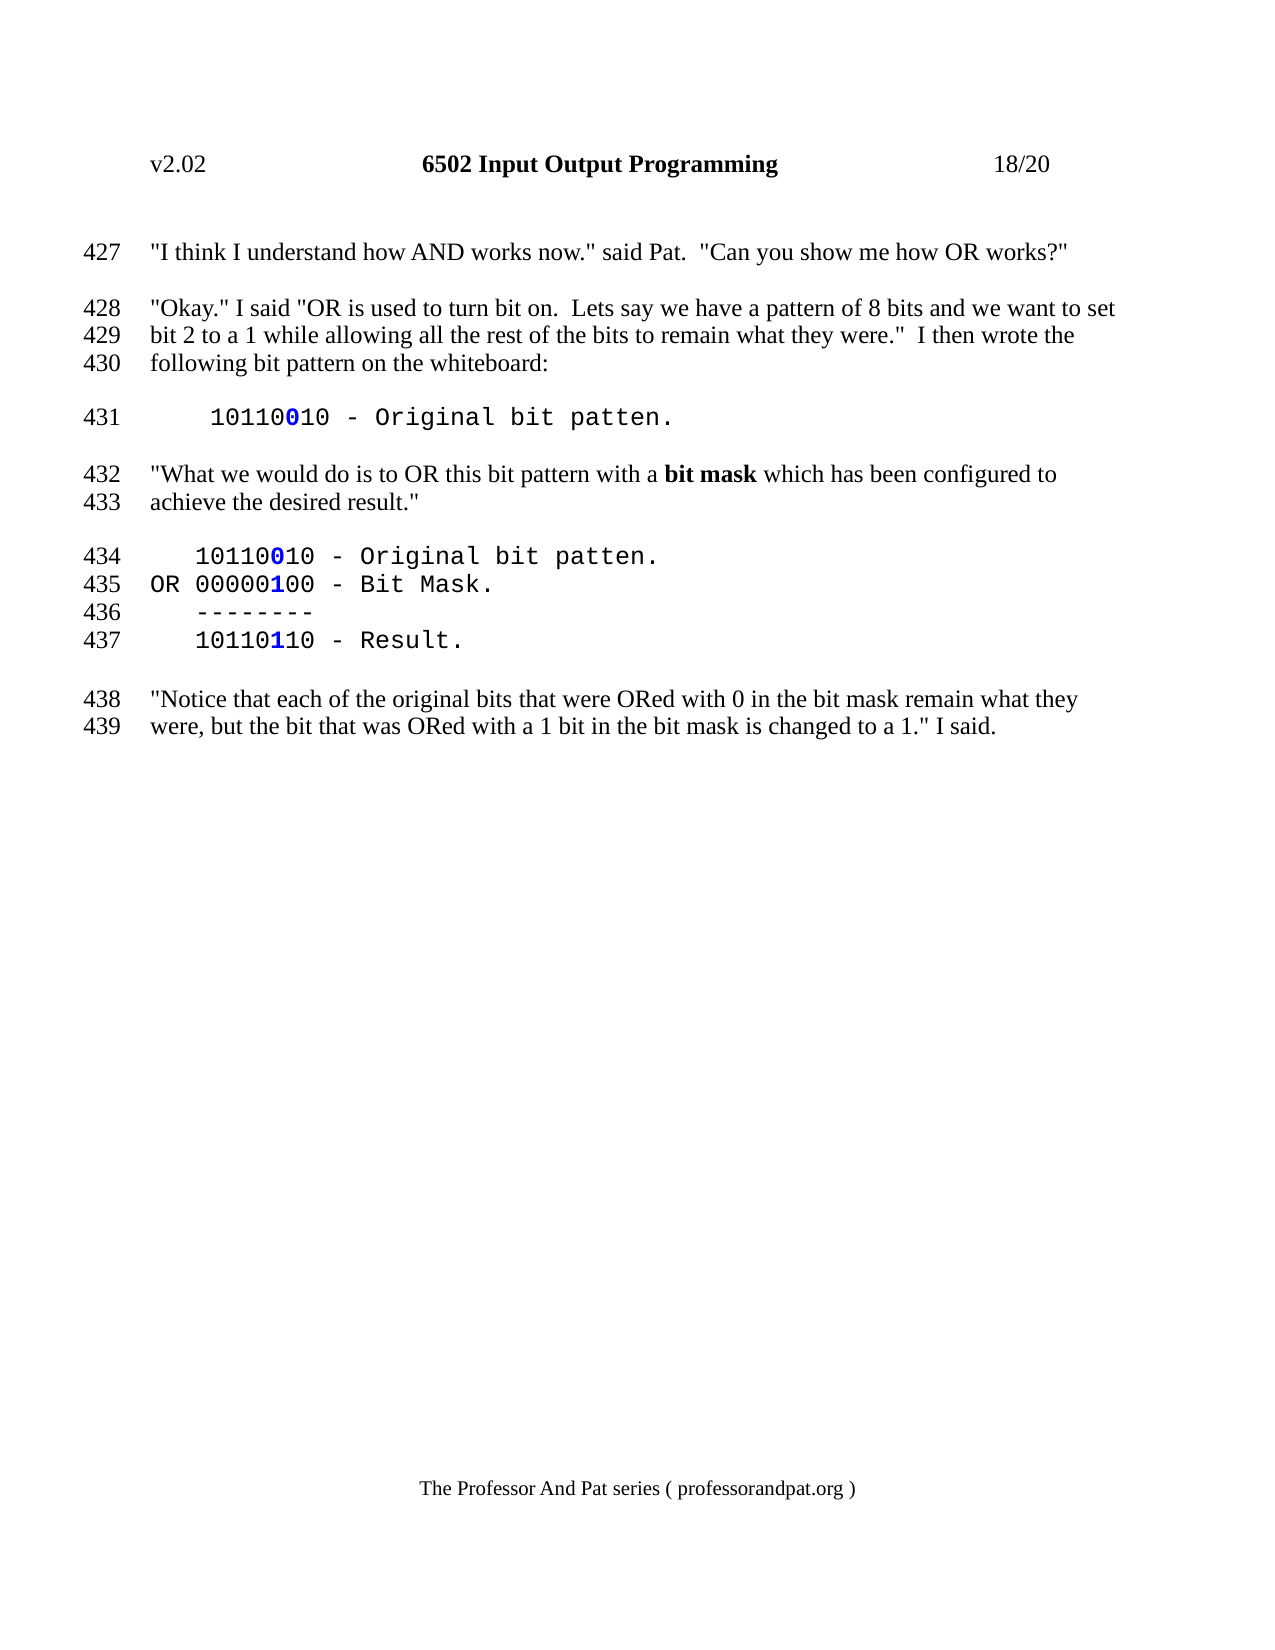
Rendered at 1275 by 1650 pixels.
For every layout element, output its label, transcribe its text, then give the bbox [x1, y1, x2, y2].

text "Notice that each of the original bits that were ORed with 0 in the bit mask remain what they were, but the bit that was ORed with a 1 bit in the bit mask is changed to a 1." I said. [150, 685, 1125, 740]
text 10110010 - Original bit patten. [150, 404, 1125, 433]
text "Okay." I said "OR is used to turn bit on. Lets say we have a pattern of 8 bits and we want to set bit 2 to a 1 while allowing all the rest of the bits to remain what they were." I then wrote the following bit pattern on the whiteboard: [150, 294, 1125, 377]
text 10110010 - Original bit patten. [150, 543, 1125, 572]
text 10110110 - Result. [150, 628, 1125, 656]
text OR 00000100 - Bit Mask. [150, 572, 1125, 600]
text "I think I understand how AND works now." said Pat. "Can you show me how OR works?" [150, 238, 1125, 266]
text -------- [150, 600, 1125, 628]
text "What we would do is to OR this bit pattern with a bit mask which has been configured to achieve the desired result." [150, 460, 1125, 516]
